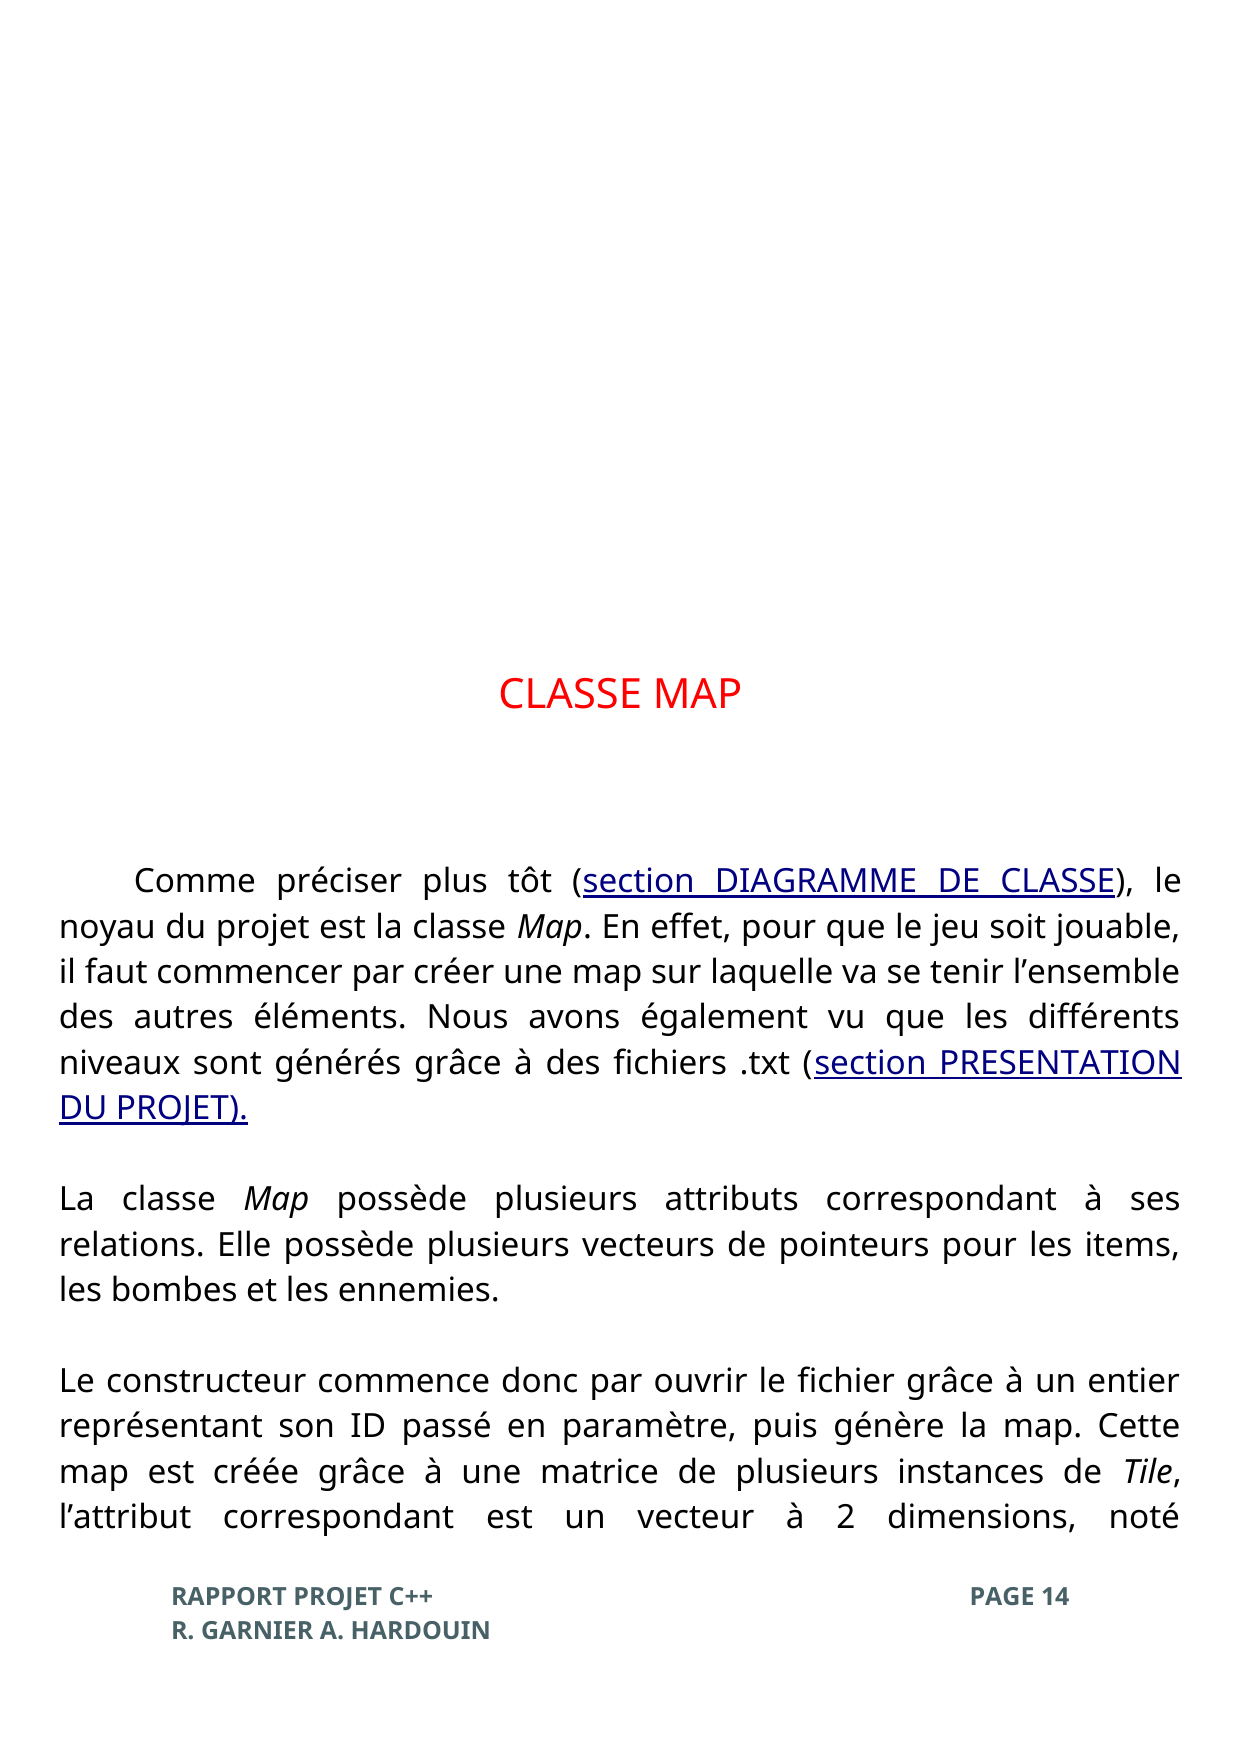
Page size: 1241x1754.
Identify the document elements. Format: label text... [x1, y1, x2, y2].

text Comme préciser plus tôt (section DIAGRAMME DE CLASSE), le noyau du projet est la classe Map. En effet, pour que le jeu soit jouable, il faut commencer par créer une map sur laquelle va se tenir l’ensemble des autres éléments. Nous avons également vu que les différents niveaux sont générés grâce à des fichiers .txt (section PRESENTATION DU PROJET). [58, 857, 1182, 1129]
subtitle CLASSE MAP [58, 664, 1182, 721]
text Le constructeur commence donc par ouvrir le fichier grâce à un entier représentant son ID passé en paramètre, puis génère la map. Cette map est créée grâce à une matrice de plusieurs instances de Tile, l’attribut correspondant est un vecteur à 2 dimensions, noté [58, 1357, 1182, 1538]
text La classe Map possède plusieurs attributs correspondant à ses relations. Elle possède plusieurs vecteurs de pointeurs pour les items, les bombes et les ennemies. [58, 1175, 1182, 1311]
